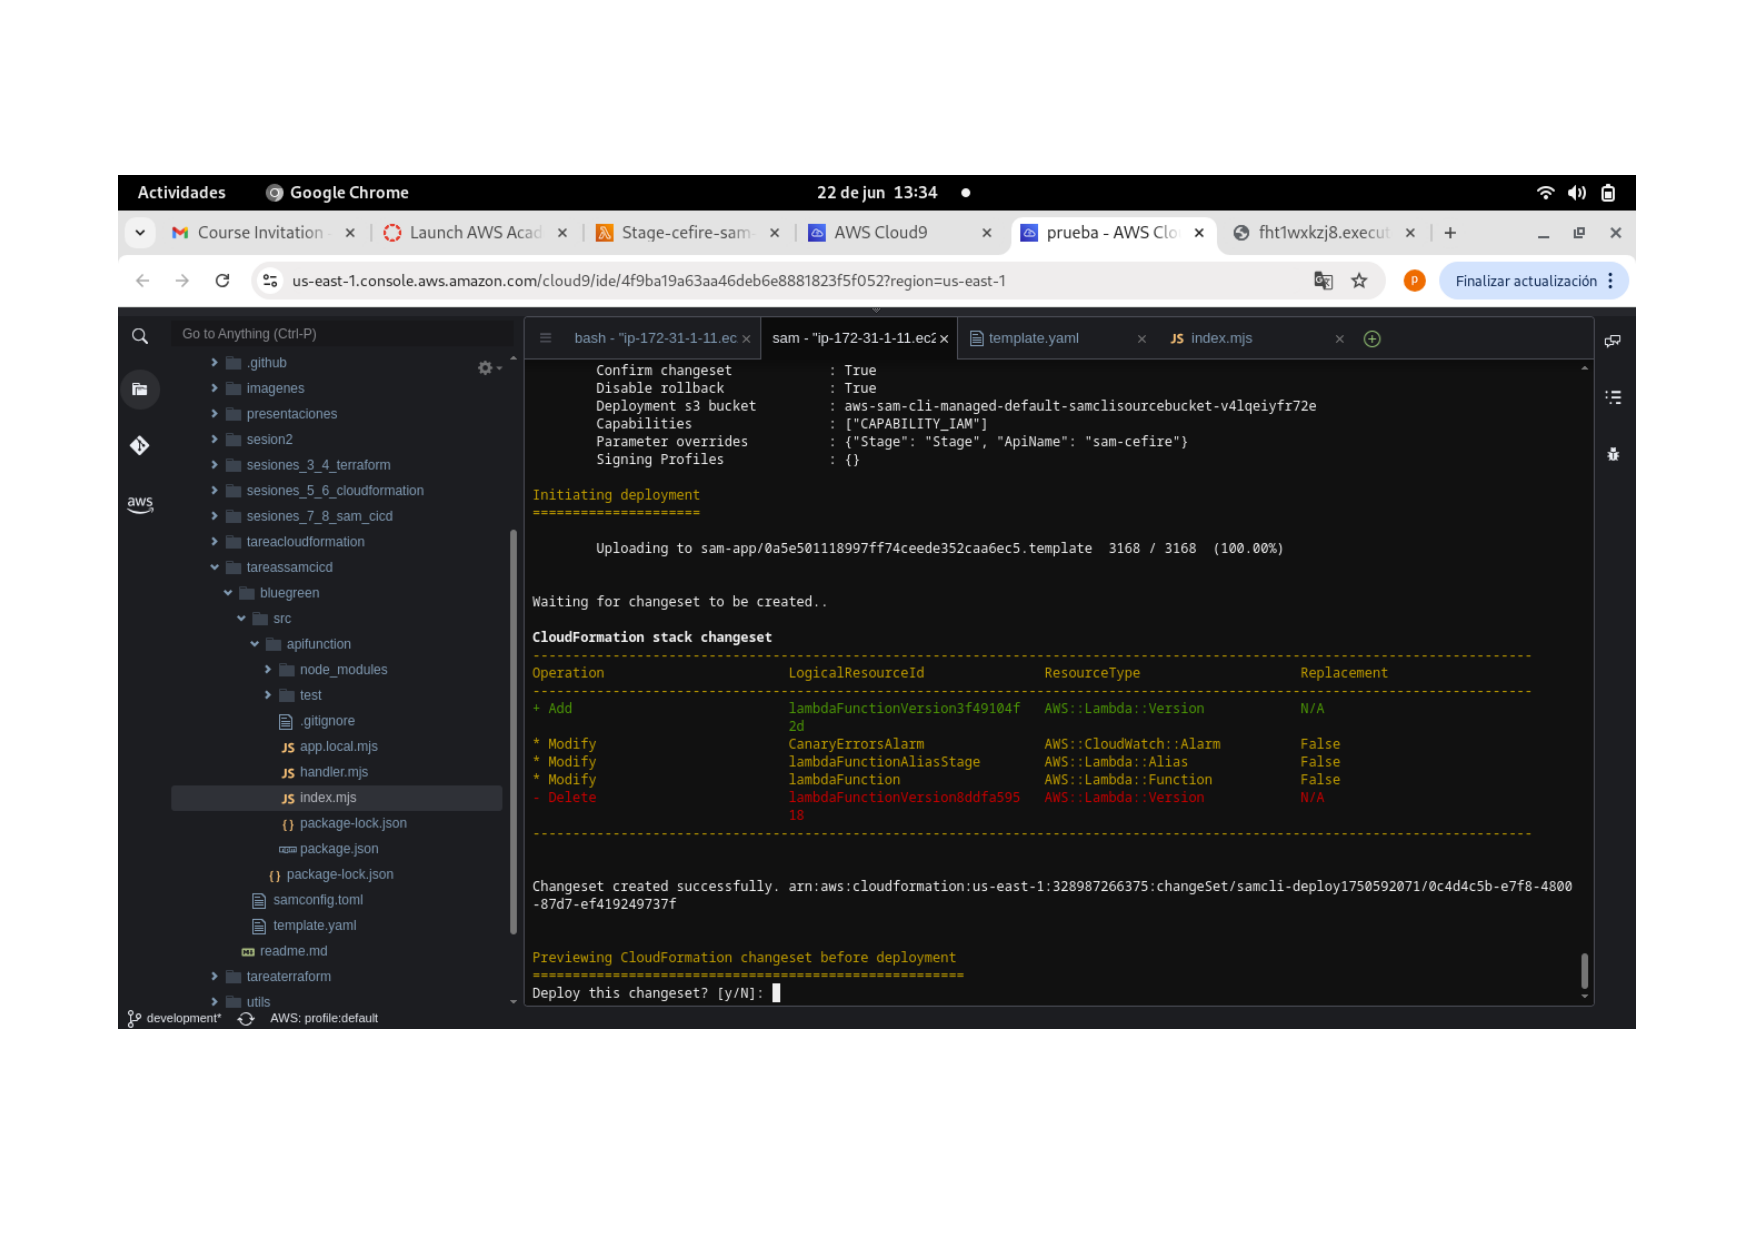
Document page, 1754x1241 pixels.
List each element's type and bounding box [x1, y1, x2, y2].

picture [118, 175, 1636, 1029]
